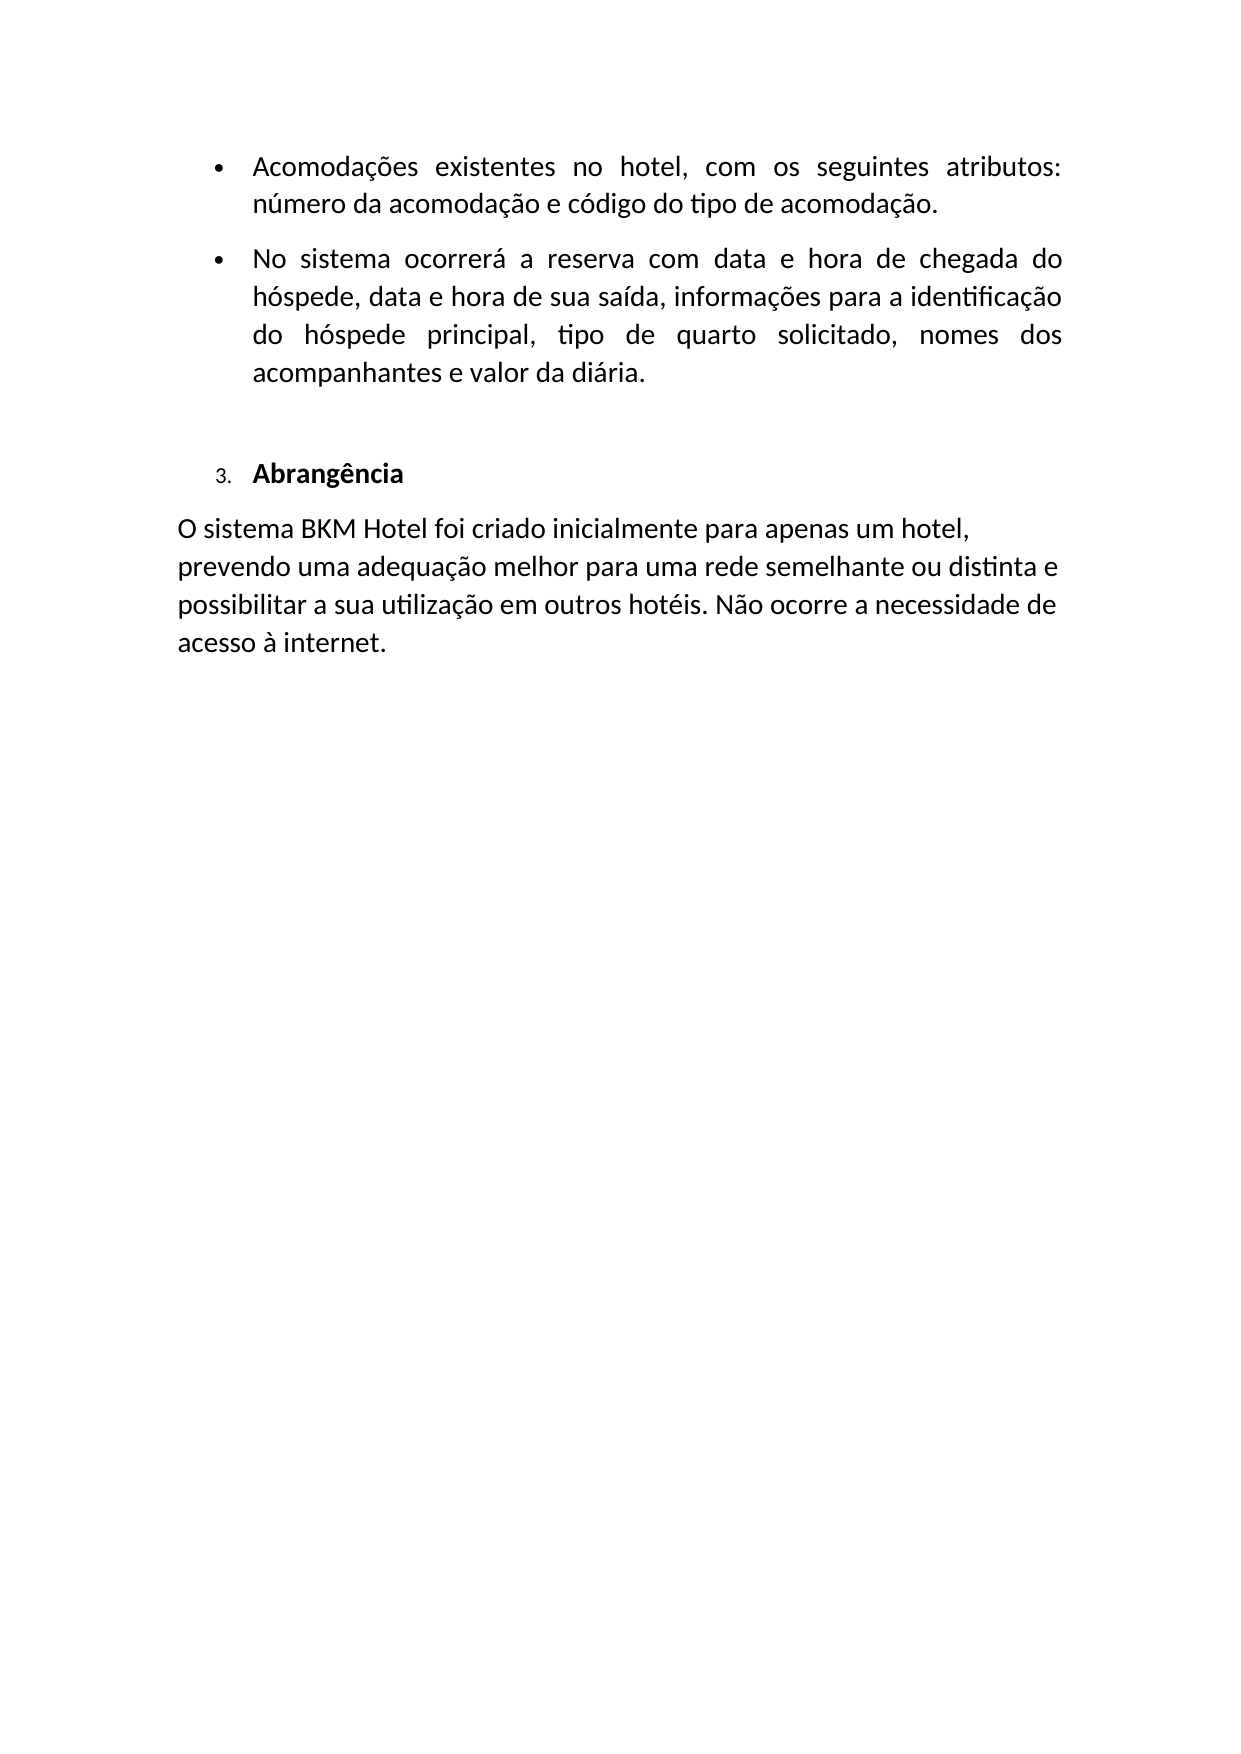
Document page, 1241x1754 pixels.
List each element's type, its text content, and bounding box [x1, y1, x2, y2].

list No sistema ocorrerá a reserva com data e hora de chegada do hóspede, data e hora de sua saída, informações para a identificação do hóspede principal, tipo de quarto solicitado, nomes dos acompanhantes e valor da diária. [215, 240, 1063, 390]
text O sistema BKM Hotel foi criado inicialmente para apenas um hotel, prevendo uma adequação melhor para uma rede semelhante ou distinta e possibilitar a sua utilização em outros hotéis. Não ocorre a necessidade de acesso à internet. [177, 510, 1063, 660]
list Acomodações existentes no hotel, com os seguintes atributos: número da acomodação e código do tipo de acomodação. [215, 148, 1063, 221]
list Abrangência [215, 456, 1063, 491]
